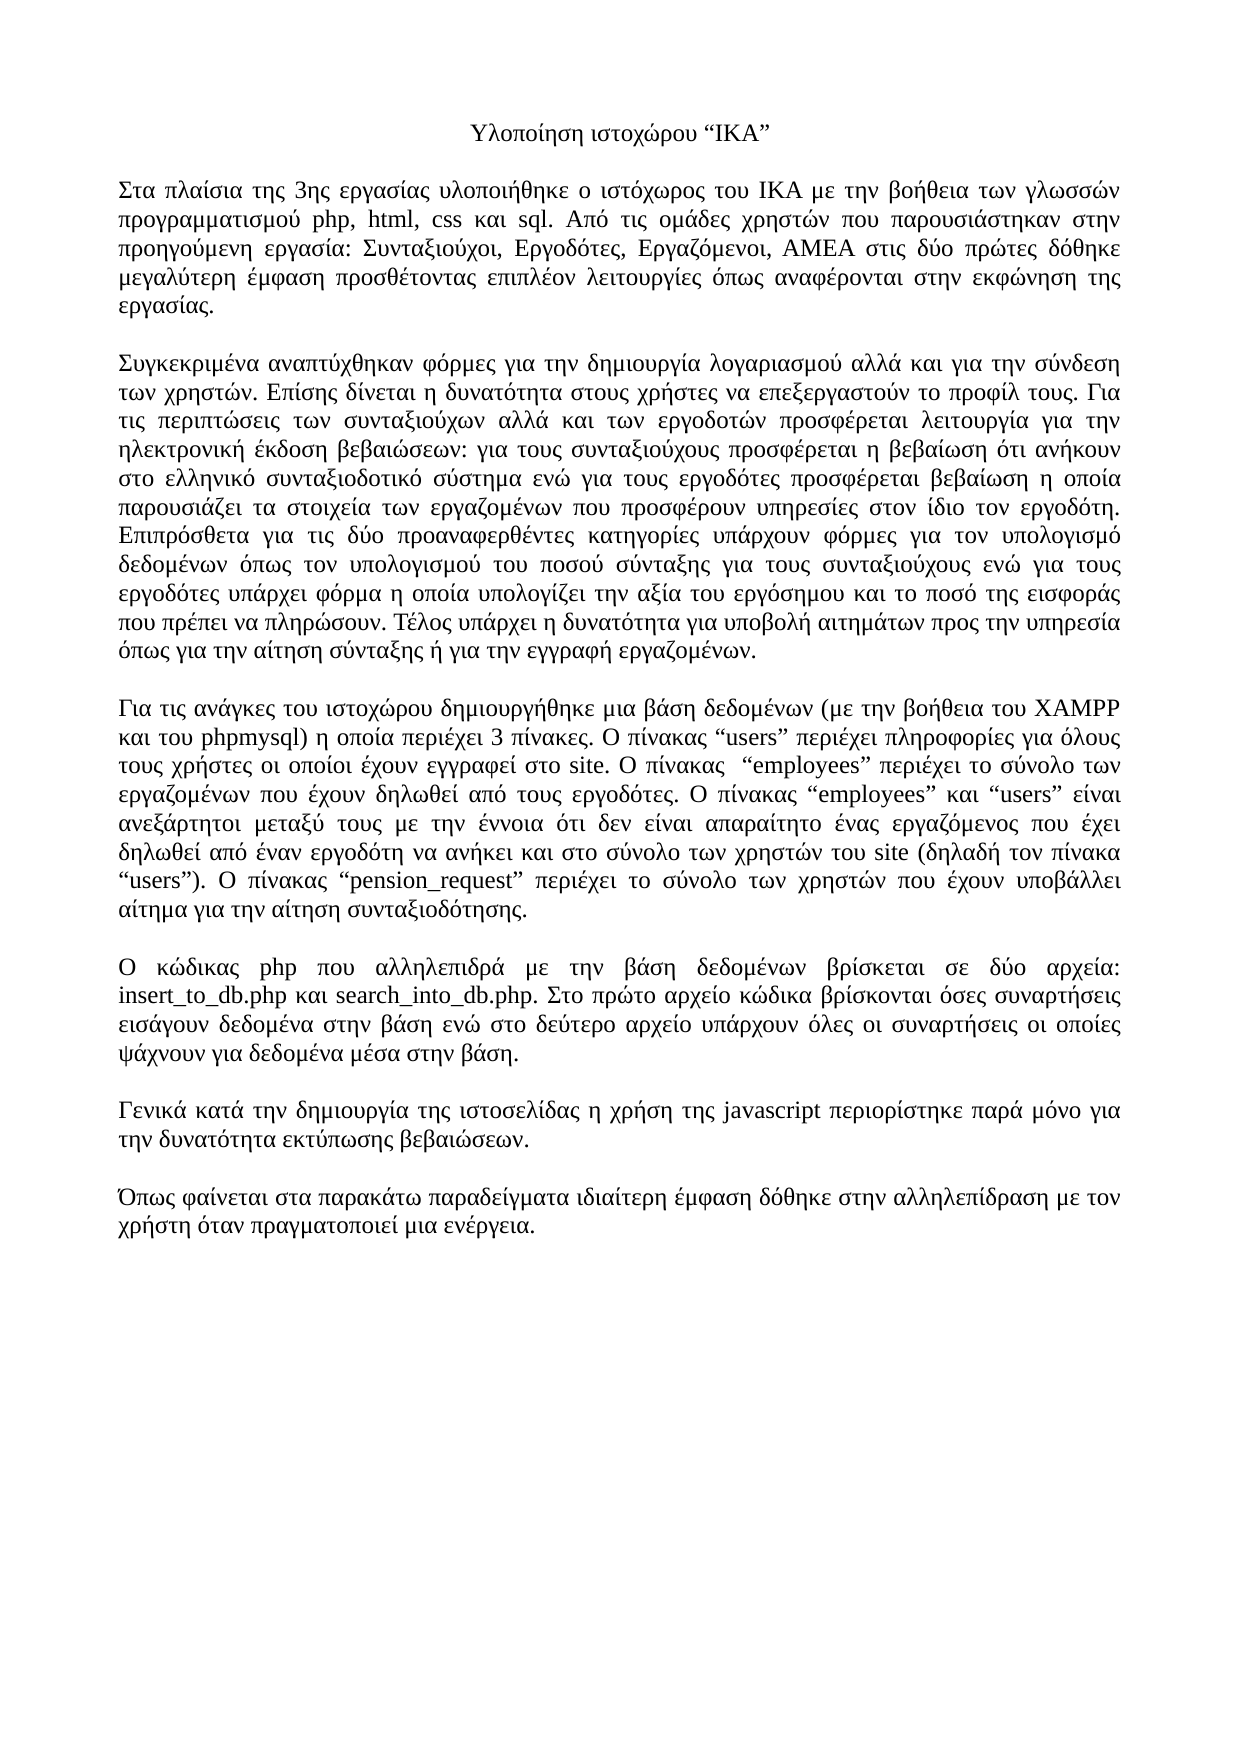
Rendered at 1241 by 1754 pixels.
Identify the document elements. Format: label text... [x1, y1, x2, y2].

text Υλοποίηση ιστοχώρου “ΙΚΑ” [118, 118, 1122, 147]
text Συγκεκριμένα αναπτύχθηκαν φόρμες για την δημιουργία λογαριασμού αλλά και για την σύνδεση των χρηστών. Επίσης δίνεται η δυνατότητα στους χρήστες να επεξεργαστούν το προφίλ τους. Για τις περιπτώσεις των συνταξιούχων αλλά και των εργοδοτών προσφέρεται λειτουργία για την ηλεκτρονική έκδοση βεβαιώσεων: για τους συνταξιούχους προσφέρεται η βεβαίωση ότι ανήκουν στο ελληνικό συνταξιοδοτικό σύστημα ενώ για τους εργοδότες προσφέρεται βεβαίωση η οποία παρουσιάζει τα στοιχεία των εργαζομένων που προσφέρουν υπηρεσίες στον ίδιο τον εργοδότη. Επιπρόσθετα για τις δύο προαναφερθέντες κατηγορίες υπάρχουν φόρμες για τον υπολογισμό δεδομένων όπως τον υπολογισμού του ποσού σύνταξης για τους συνταξιούχους ενώ για τους εργοδότες υπάρχει φόρμα η οποία υπολογίζει την αξία του εργόσημου και το ποσό της εισφοράς που πρέπει να πληρώσουν. Τέλος υπάρχει η δυνατότητα για υποβολή αιτημάτων προς την υπηρεσία όπως για την αίτηση σύνταξης ή για την εγγραφή εργαζομένων. [118, 348, 1122, 664]
text Ο κώδικας php που αλληλεπιδρά με την βάση δεδομένων βρίσκεται σε δύο αρχεία: insert_to_db.php και search_into_db.php. Στο πρώτο αρχείο κώδικα βρίσκονται όσες συναρτήσεις εισάγουν δεδομένα στην βάση ενώ στο δεύτερο αρχείο υπάρχουν όλες οι συναρτήσεις οι οποίες ψάχνουν για δεδομένα μέσα στην βάση. [118, 952, 1122, 1067]
text Όπως φαίνεται στα παρακάτω παραδείγματα ιδιαίτερη έμφαση δόθηκε στην αλληλεπίδραση με τον χρήστη όταν πραγματοποιεί μια ενέργεια. [118, 1182, 1122, 1239]
text Για τις ανάγκες του ιστοχώρου δημιουργήθηκε μια βάση δεδομένων (με την βοήθεια του XAMPP και του phpmysql) η οποία περιέχει 3 πίνακες. Ο πίνακας “users” περιέχει πληροφορίες για όλους τους χρήστες οι οποίοι έχουν εγγραφεί στο site. Ο πίνακας “employees” περιέχει το σύνολο των εργαζομένων που έχουν δηλωθεί από τους εργοδότες. Ο πίνακας “employees” και “users” είναι ανεξάρτητοι μεταξύ τους με την έννοια ότι δεν είναι απαραίτητο ένας εργαζόμενος που έχει δηλωθεί από έναν εργοδότη να ανήκει και στο σύνολο των χρηστών του site (δηλαδή τον πίνακα “users”). Ο πίνακας “pension_request” περιέχει το σύνολο των χρηστών που έχουν υποβάλλει αίτημα για την αίτηση συνταξιοδότησης. [118, 693, 1122, 923]
text Γενικά κατά την δημιουργία της ιστοσελίδας η χρήση της javascript περιορίστηκε παρά μόνο για την δυνατότητα εκτύπωσης βεβαιώσεων. [118, 1096, 1122, 1153]
text Στα πλαίσια της 3ης εργασίας υλοποιήθηκε ο ιστόχωρος του ΙΚΑ με την βοήθεια των γλωσσών προγραμματισμού php, html, css και sql. Από τις ομάδες χρηστών που παρουσιάστηκαν στην προηγούμενη εργασία: Συνταξιούχοι, Εργοδότες, Εργαζόμενοι, ΑΜΕΑ στις δύο πρώτες δόθηκε μεγαλύτερη έμφαση προσθέτοντας επιπλέον λειτουργίες όπως αναφέρονται στην εκφώνηση της εργασίας. [118, 176, 1122, 319]
